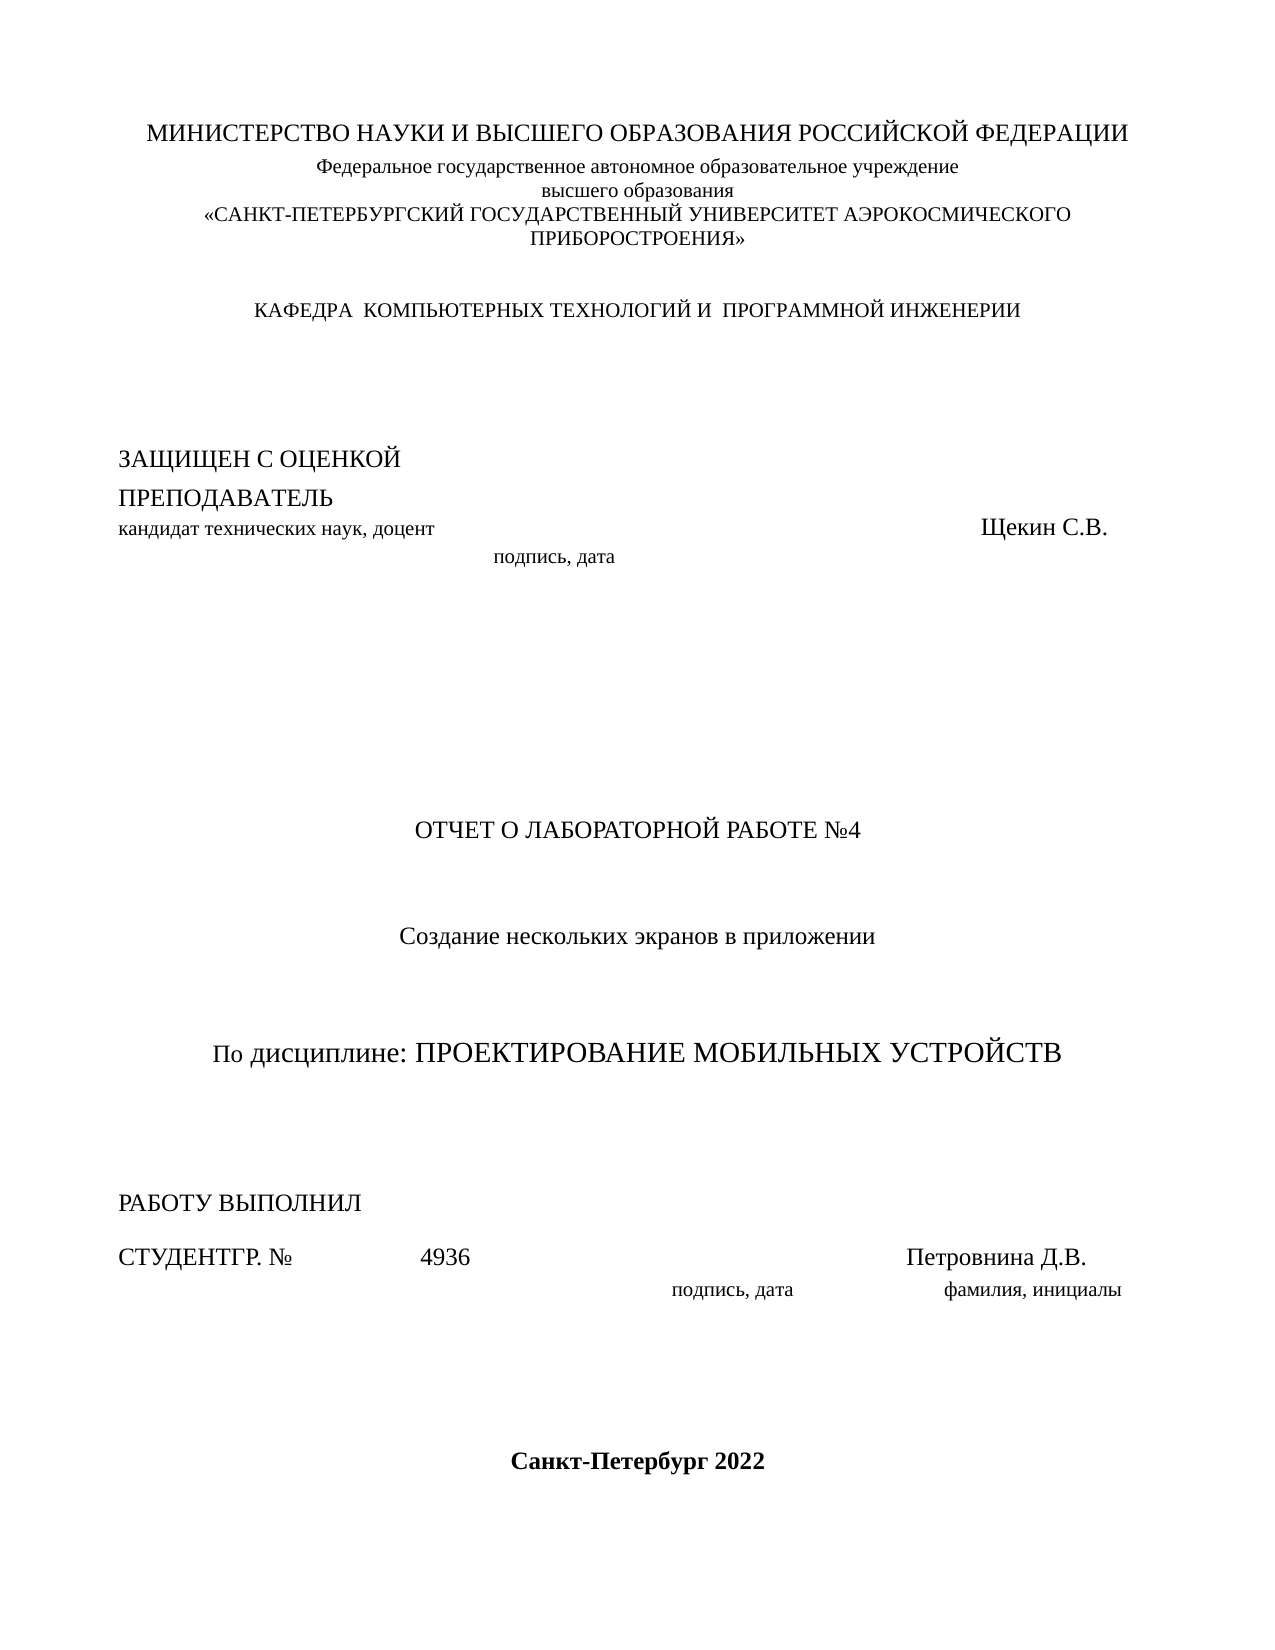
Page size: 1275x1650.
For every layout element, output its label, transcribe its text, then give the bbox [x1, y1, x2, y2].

text ЗАЩИЩЕН С ОЦЕНКОЙ [118, 444, 1157, 473]
text подпись, дата фамилия, инициалы Санкт-Петербург 2022 [118, 1273, 1157, 1475]
text КАФЕДРА КОМПЬЮТЕРНЫХ ТЕХНОЛОГИЙ И ПРОГРАММНОЙ ИНЖЕНЕРИИ [118, 298, 1157, 322]
subtitle МИНИСТЕРСТВО НАУКИ И ВЫСШЕГО ОБРАЗОВАНИЯ РОССИЙСКОЙ ФЕДЕРАЦИИ [118, 118, 1157, 147]
text подпись, дата [118, 541, 1157, 569]
text РАБОТУ ВЫПОЛНИЛ [118, 1188, 1157, 1216]
text По дисциплине: ПРОЕКТИРОВАНИЕ МОБИЛЬНЫХ УСТРОЙСТВ [118, 1035, 1157, 1068]
text ОТЧЕТ О ЛАБОРАТОРНОЙ РАБОТЕ №4 [118, 815, 1157, 843]
text ПРЕПОДАВАТЕЛЬ [118, 483, 1157, 512]
text кандидат технических наук, доцент Щекин С.В. [118, 512, 1157, 541]
text СТУДЕНТГР. № 4936 Петровнина Д.В. [118, 1242, 1157, 1271]
text Федеральное государственное автономное образовательное учреждение высшего образования «САНКТ-ПЕТЕРБУРГСКИЙ ГОСУДАРСТВЕННЫЙ УНИВЕРСИТЕТ АЭРОКОСМИЧЕСКОГО ПРИБОРОСТРОЕНИЯ» [118, 154, 1157, 250]
text Создание нескольких экранов в приложении [118, 921, 1157, 950]
